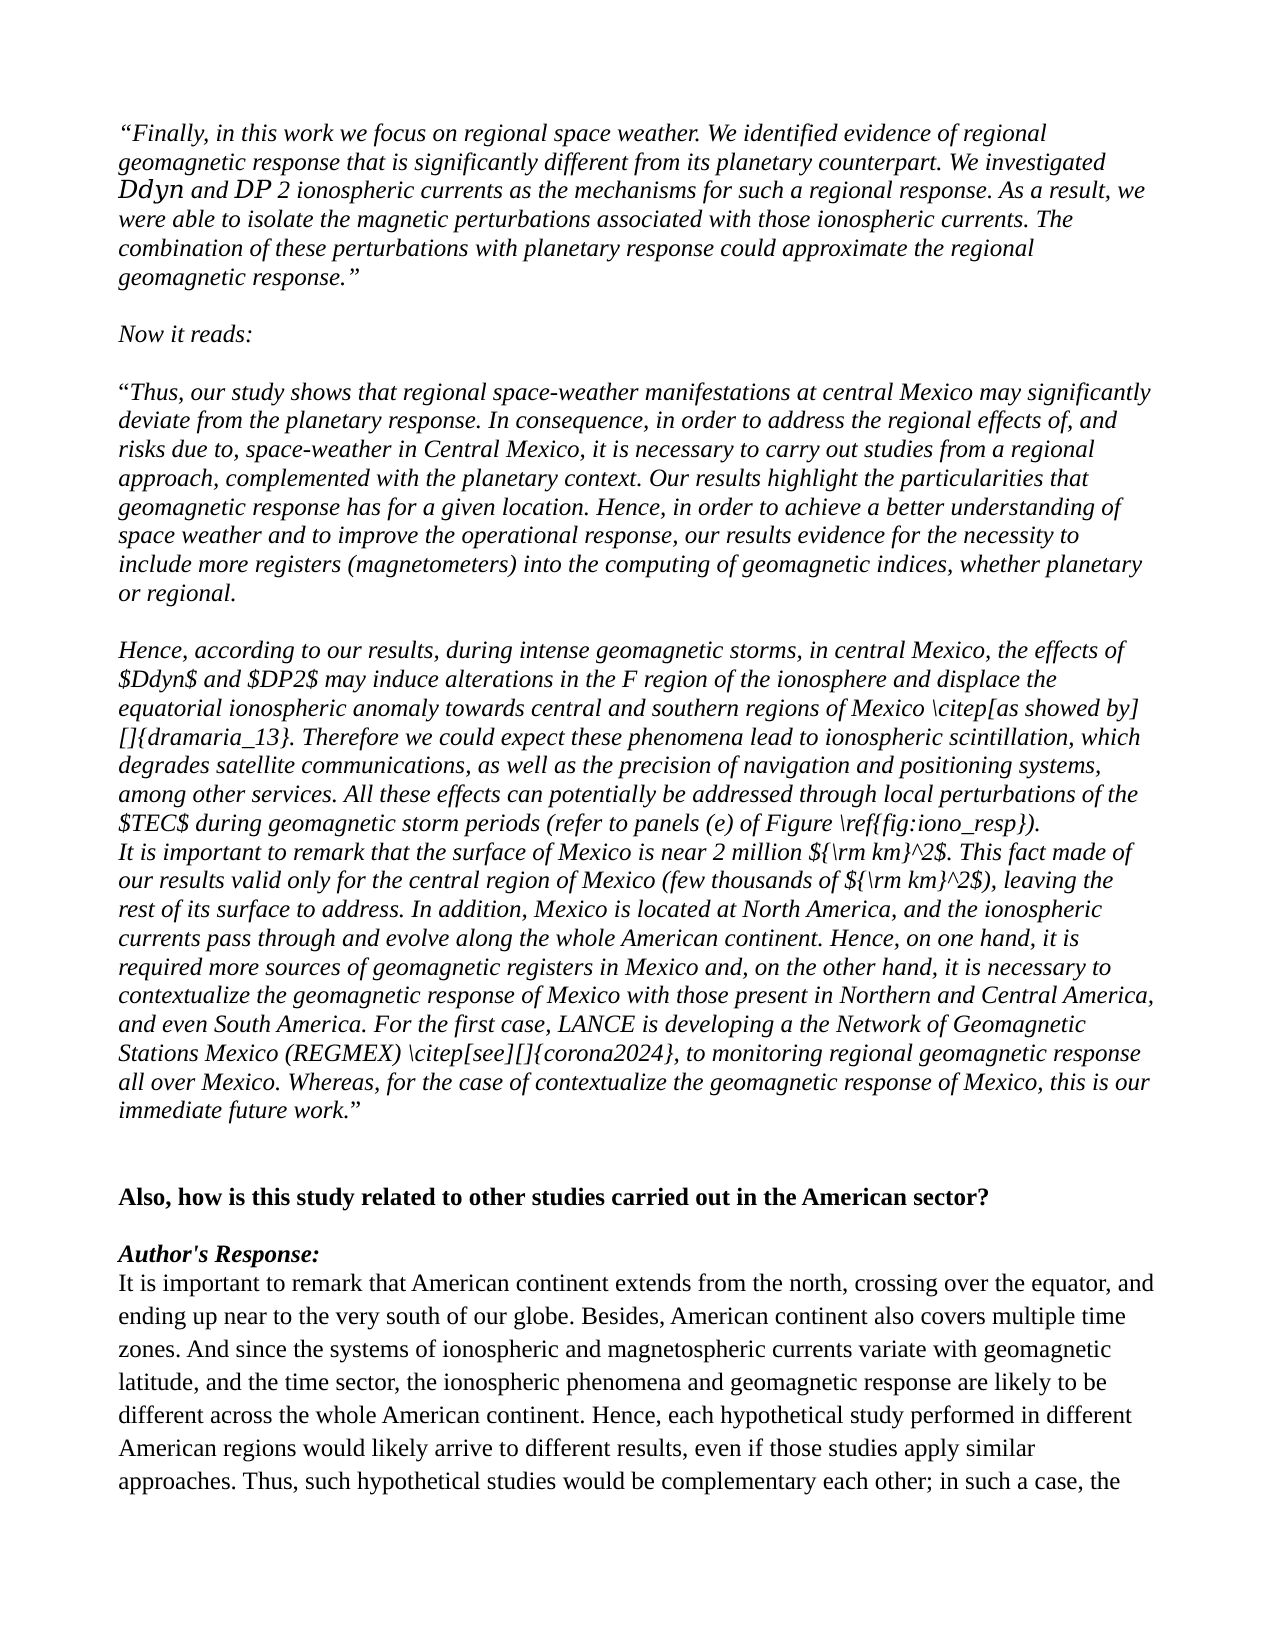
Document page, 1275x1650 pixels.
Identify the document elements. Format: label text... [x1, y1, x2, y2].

text It is important to remark that the surface of Mexico is near 2 million ${\rm km}^2$. This fact made of our results valid only for the central region of Mexico (few thousands of ${\rm km}^2$), leaving the rest of its surface to address. In addition, Mexico is located at North America, and the ionospheric currents pass through and evolve along the whole American continent. Hence, on one hand, it is required more sources of geomagnetic registers in Mexico and, on the other hand, it is necessary to contextualize the geomagnetic response of Mexico with those present in Northern and Central America, and even South America. For the first case, LANCE is developing a the Network of Geomagnetic Stations Mexico (REGMEX) \citep[see][]{corona2024}, to monitoring regional geomagnetic response all over Mexico. Whereas, for the case of contextualize the geomagnetic response of Mexico, this is our immediate future work.” [118, 837, 1157, 1124]
text Now it reads: [118, 319, 1157, 348]
text Hence, according to our results, during intense geomagnetic storms, in central Mexico, the effects of $Ddyn$ and $DP2$ may induce alterations in the F region of the ionosphere and displace the equatorial ionospheric anomaly towards central and southern regions of Mexico \citep[as showed by][]{dramaria_13}. Therefore we could expect these phenomena lead to ionospheric scintillation, which degrades satellite communications, as well as the precision of navigation and positioning systems, among other services. All these effects can potentially be addressed through local perturbations of the $TEC$ during geomagnetic storm periods (refer to panels (e) of Figure \ref{fig:iono_resp}). [118, 636, 1157, 837]
text Author's Response: [118, 1239, 1157, 1268]
text It is important to remark that American continent extends from the north, crossing over the equator, and ending up near to the very south of our globe. Besides, American continent also covers multiple time zones. And since the systems of ionospheric and magnetospheric currents variate with geomagnetic latitude, and the time sector, the ionospheric phenomena and geomagnetic response are likely to be different across the whole American continent. Hence, each hypothetical study performed in different American regions would likely arrive to different results, even if those studies apply similar approaches. Thus, such hypothetical studies would be complementary each other; in such a case, the [118, 1268, 1157, 1495]
text Also, how is this study related to other studies carried out in the American sector? [118, 1182, 1157, 1211]
text “Thus, our study shows that regional space-weather manifestations at central Mexico may significantly deviate from the planetary response. In consequence, in order to address the regional effects of, and risks due to, space-weather in Central Mexico, it is necessary to carry out studies from a regional approach, complemented with the planetary context. Our results highlight the particularities that geomagnetic response has for a given location. Hence, in order to achieve a better understanding of space weather and to improve the operational response, our results evidence for the necessity to include more registers (magnetometers) into the computing of geomagnetic indices, whether planetary or regional. [118, 377, 1157, 607]
text “Finally, in this work we focus on regional space weather. We identified evidence of regional geomagnetic response that is significantly different from its planetary counterpart. We investigated 𝐷𝑑𝑦𝑛 and 𝐷𝑃 2 ionospheric currents as the mechanisms for such a regional response. As a result, we were able to isolate the magnetic perturbations associated with those ionospheric currents. The combination of these perturbations with planetary response could approximate the regional geomagnetic response.” [118, 118, 1157, 291]
